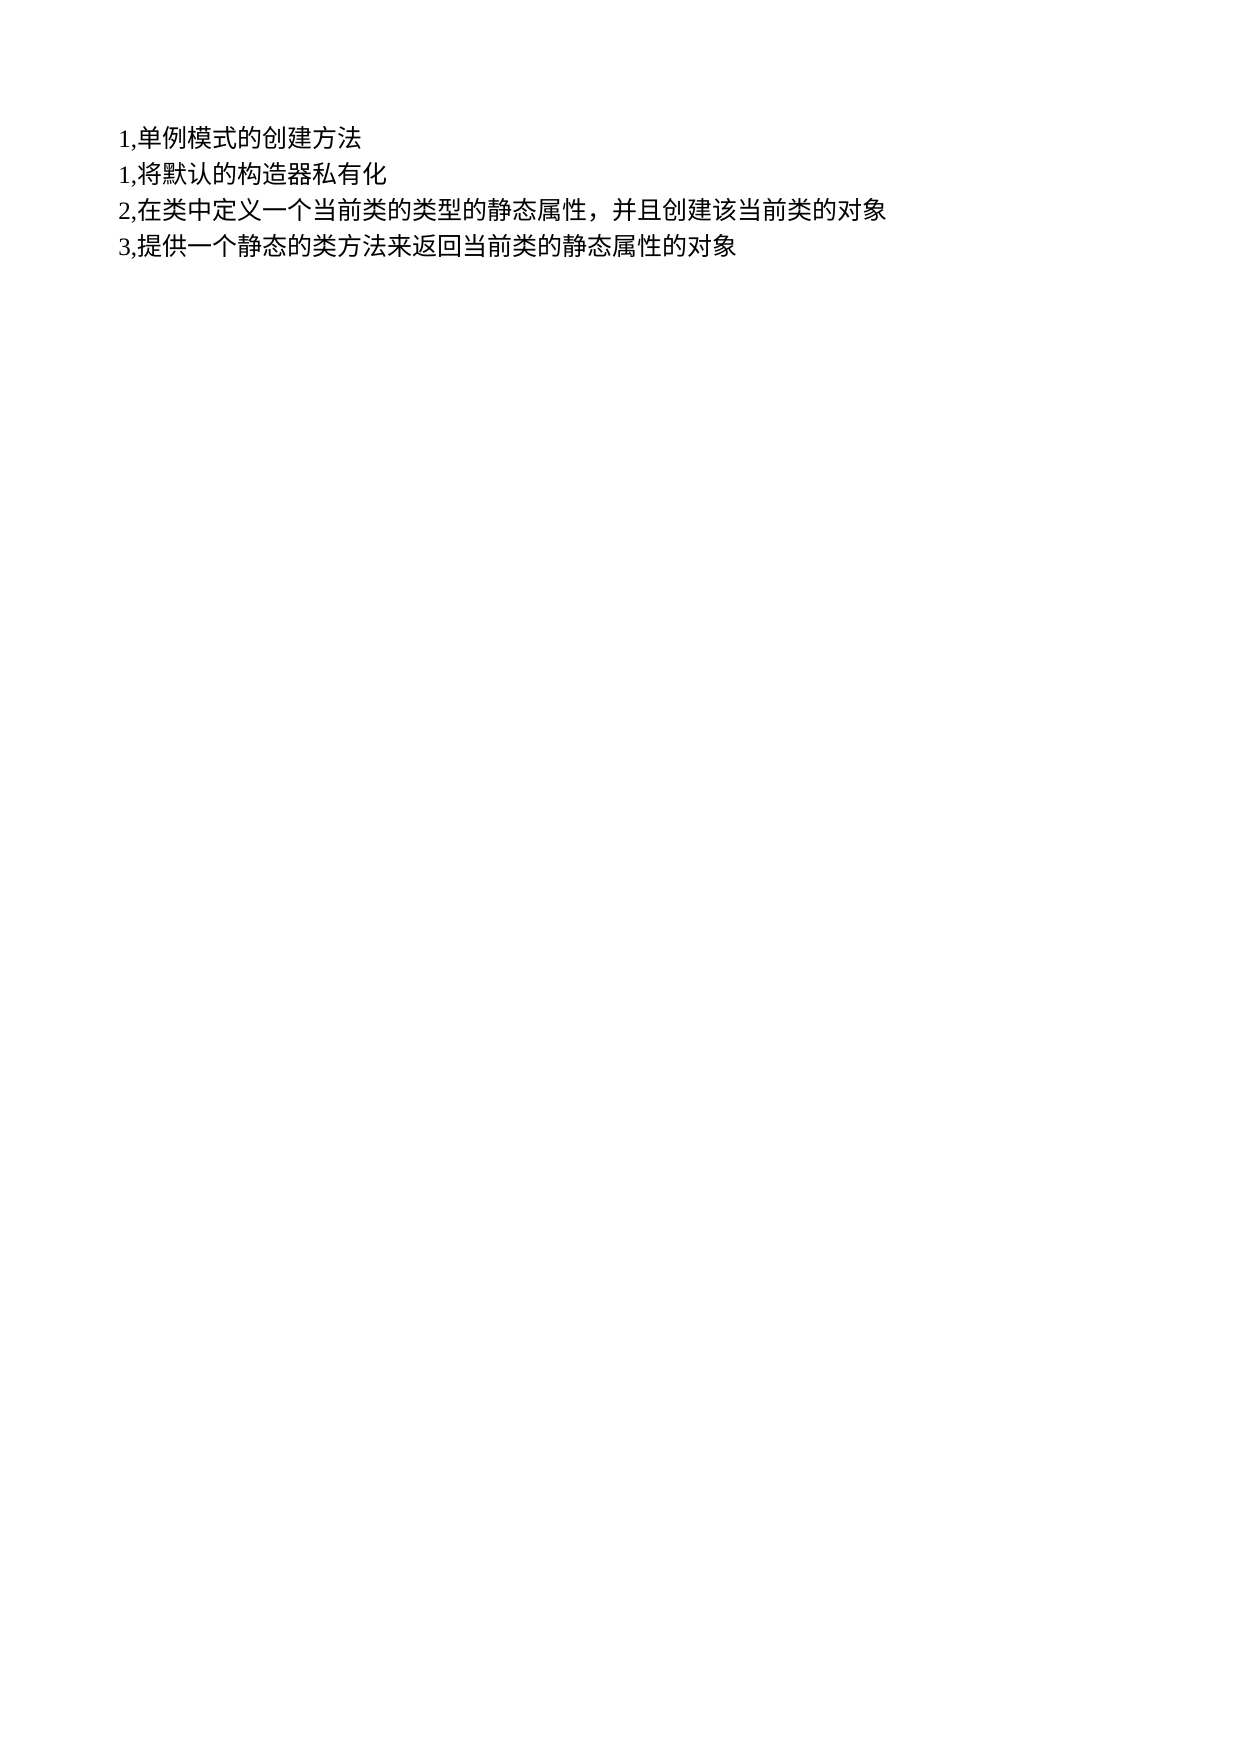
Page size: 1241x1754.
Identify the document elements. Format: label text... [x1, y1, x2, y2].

text 3,提供一个静态的类方法来返回当前类的静态属性的对象 [118, 227, 1122, 263]
text 2,在类中定义一个当前类的类型的静态属性，并且创建该当前类的对象 [118, 191, 1122, 227]
text 1,将默认的构造器私有化 [118, 154, 1122, 191]
text 1,单例模式的创建方法 [118, 118, 1122, 154]
